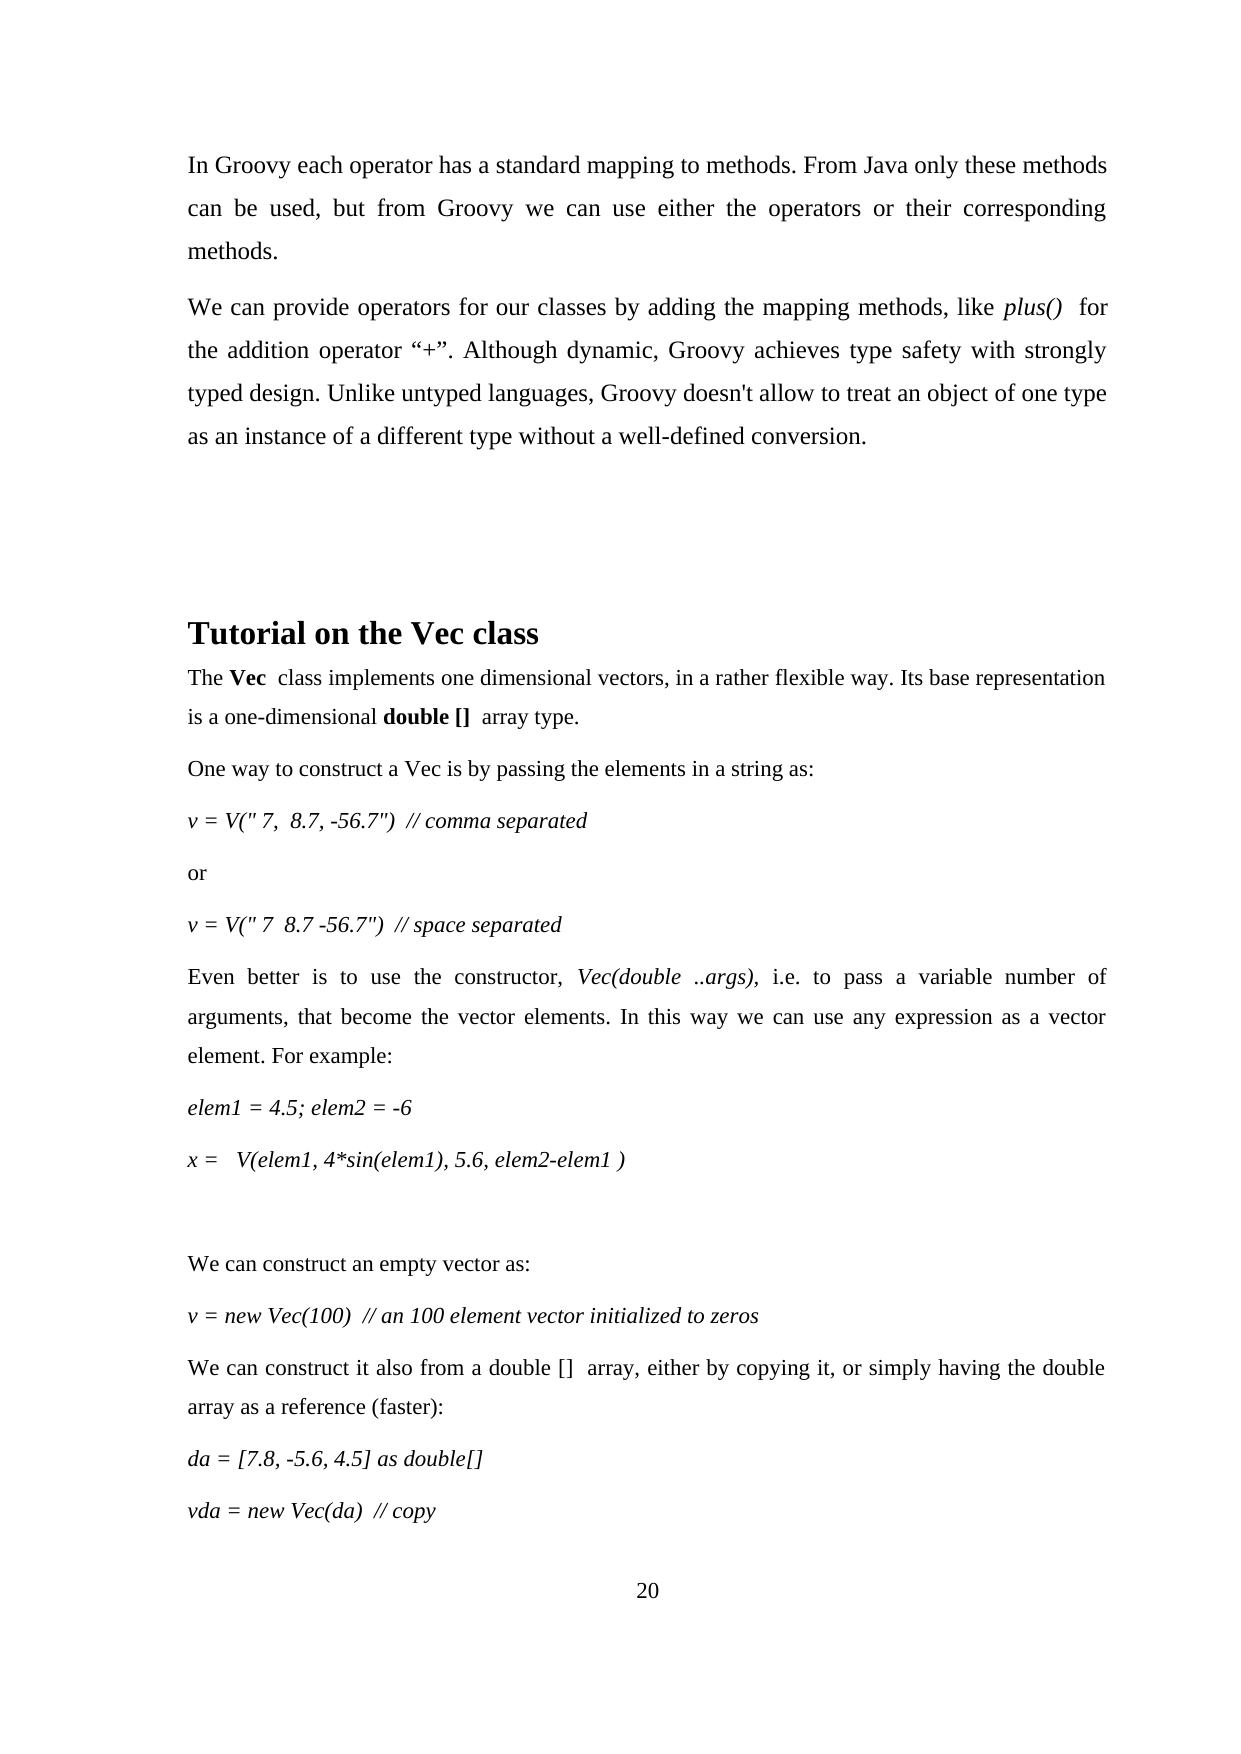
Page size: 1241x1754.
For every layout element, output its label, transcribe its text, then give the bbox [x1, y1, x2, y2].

text In Groovy each operator has a standard mapping to methods. From Java only these methods can be used, but from Groovy we can use either the operators or their corresponding methods. [187, 150, 1108, 265]
text vda = new Vec(da) // copy [187, 1497, 1108, 1523]
text Even better is to use the constructor, Vec(double ..args), i.e. to pass a variable number of arguments, that become the vector elements. In this way we can use any expression as a vector element. For example: [187, 963, 1108, 1069]
text x = V(elem1, 4*sin(elem1), 5.6, elem2-elem1 ) [187, 1146, 1108, 1173]
text da = [7.8, -5.6, 4.5] as double[] [187, 1445, 1108, 1472]
text or [187, 859, 1108, 886]
text We can construct an empty vector as: [187, 1250, 1108, 1276]
text We can construct it also from a double [] array, either by copying it, or simply having the double array as a reference (faster): [187, 1354, 1108, 1419]
subtitle Tutorial on the Vec class [187, 613, 1108, 651]
text v = V(" 7, 8.7, -56.7") // comma separated [187, 807, 1108, 834]
text elem1 = 4.5; elem2 = -6 [187, 1094, 1108, 1121]
text We can provide operators for our classes by adding the mapping methods, like plus() for the addition operator “+”. Although dynamic, Groovy achieves type safety with strongly typed design. Unlike untyped languages, Groovy doesn't allow to treat an object of one type as an instance of a different type without a well-defined conversion. [187, 292, 1108, 450]
text The Vec class implements one dimensional vectors, in a rather flexible way. Its base representation is a one-dimensional double [] array type. [187, 664, 1108, 730]
text v = new Vec(100) // an 100 element vector initialized to zeros [187, 1302, 1108, 1328]
text v = V(" 7 8.7 -56.7") // space separated [187, 911, 1108, 938]
text One way to construct a Vec is by passing the elements in a string as: [187, 755, 1108, 782]
